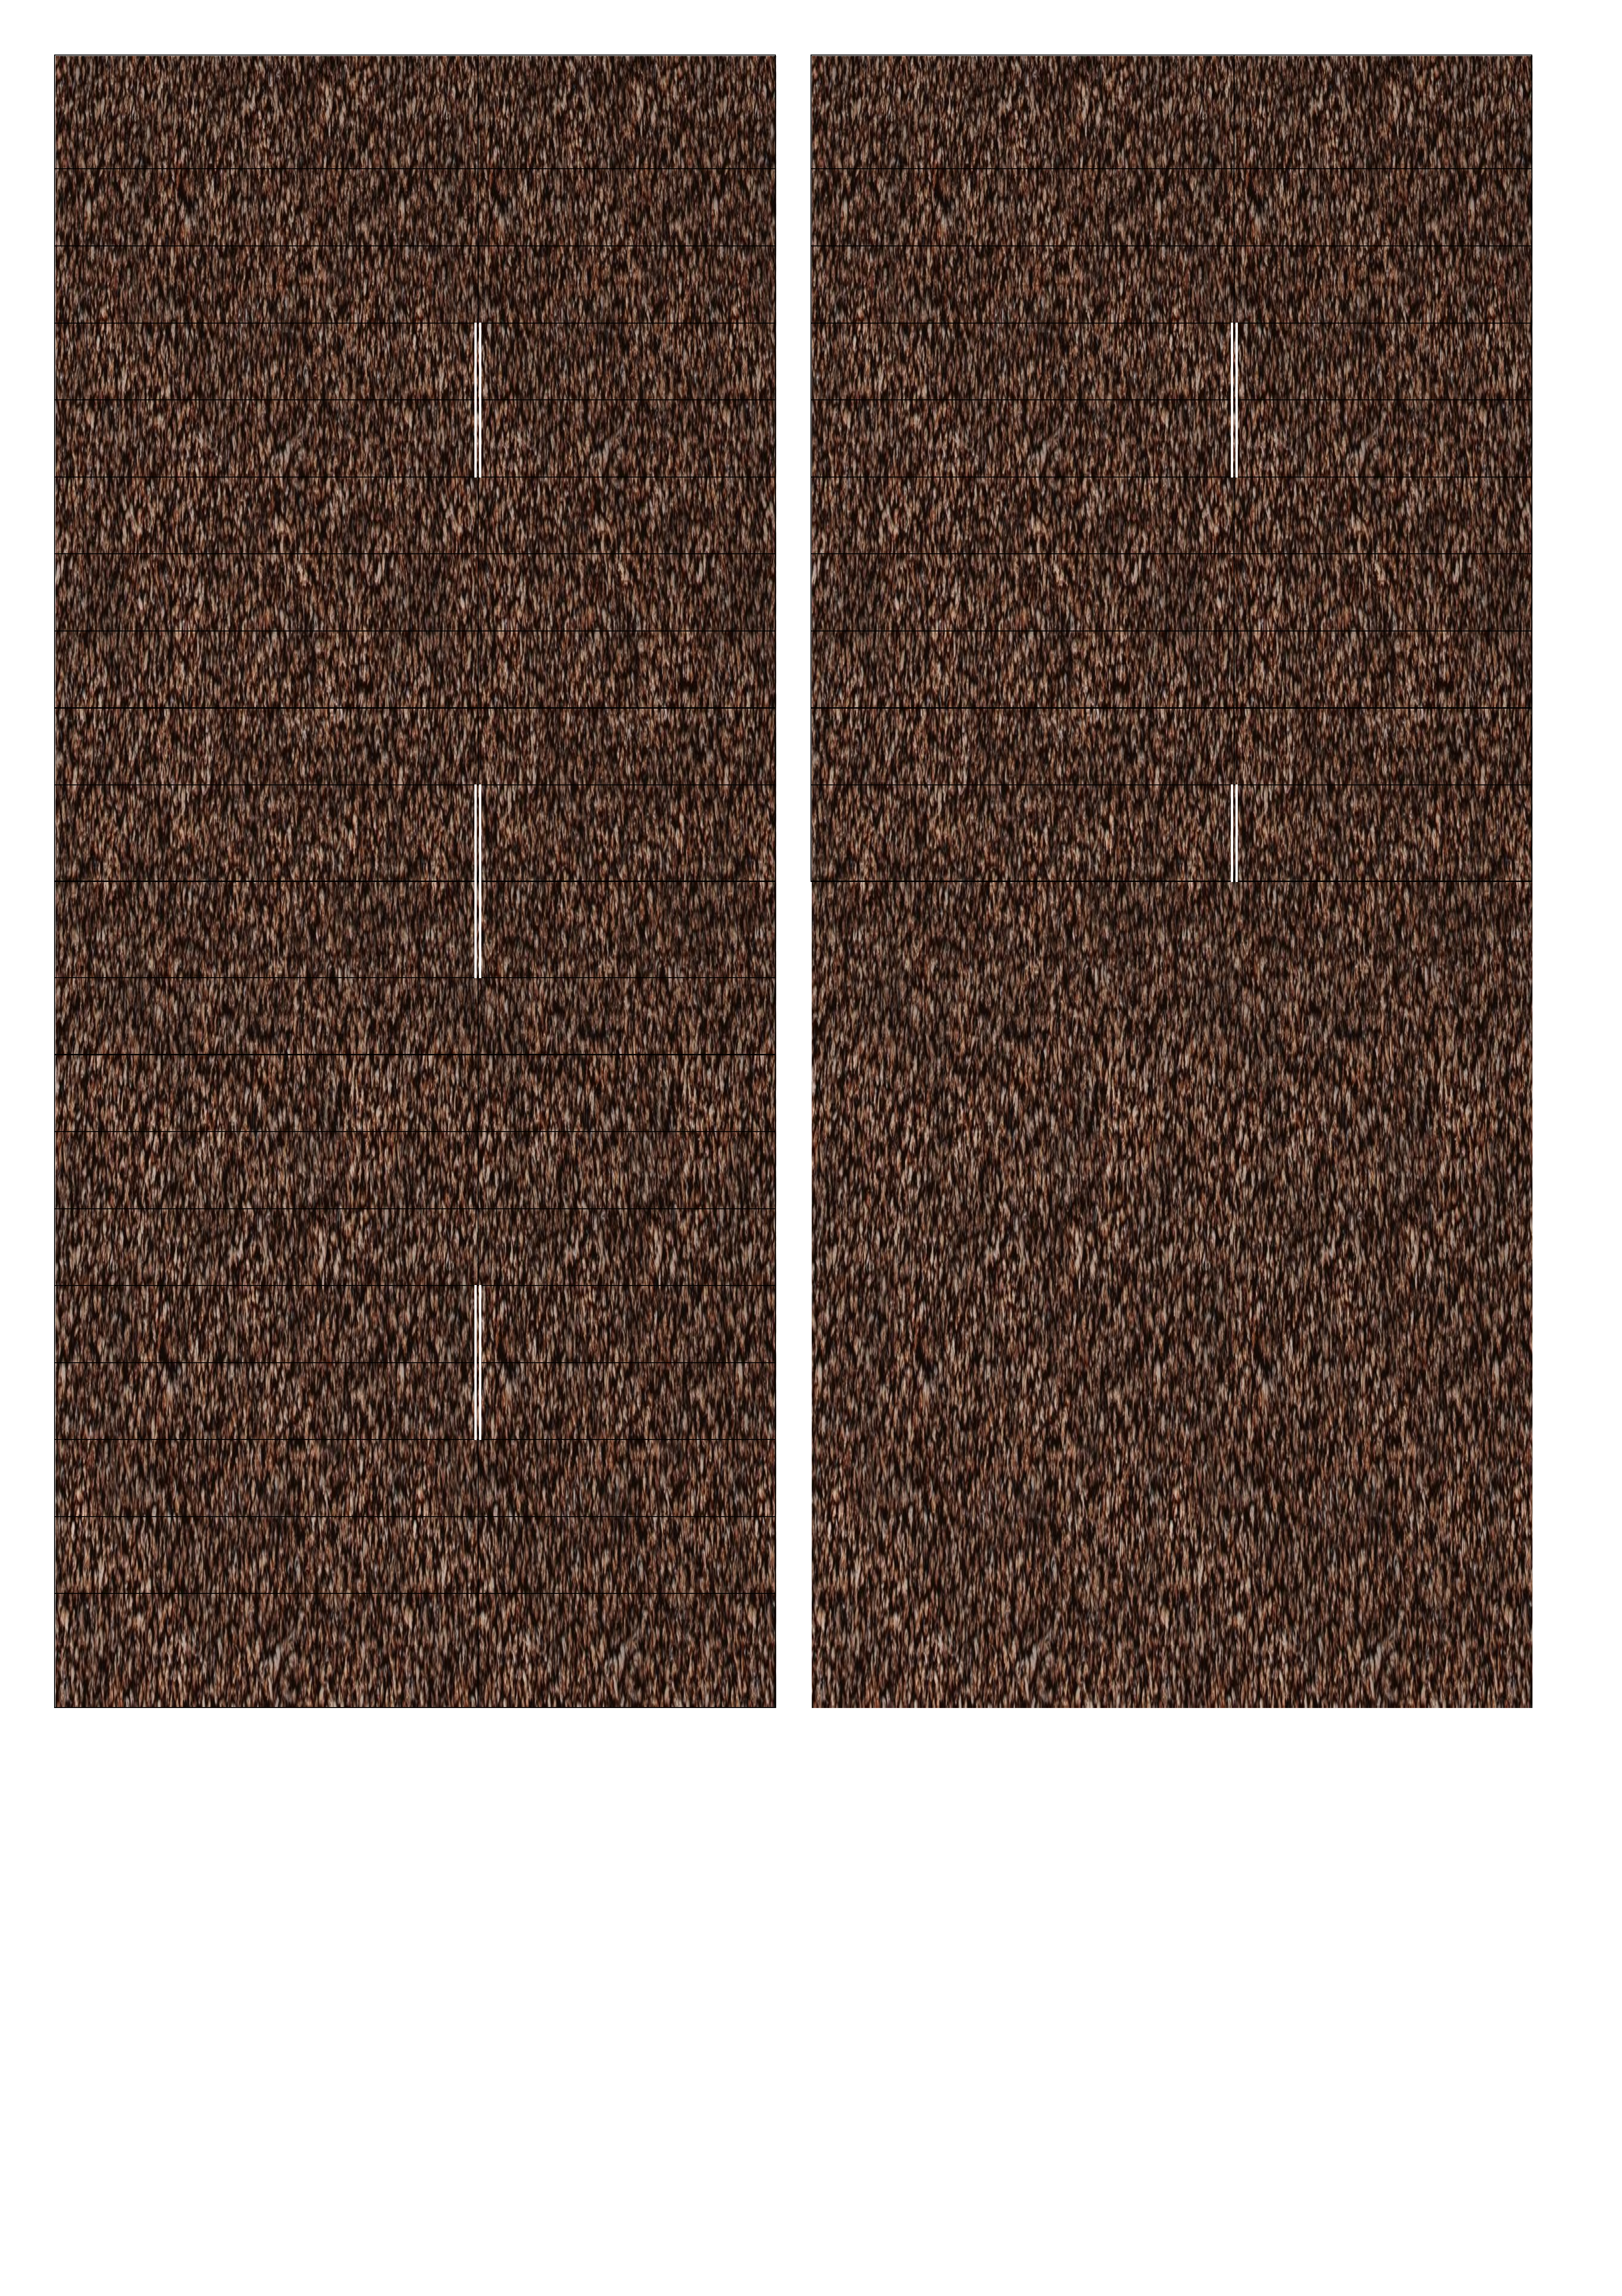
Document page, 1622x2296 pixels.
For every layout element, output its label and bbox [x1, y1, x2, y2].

picture [55, 1055, 478, 1131]
picture [811, 400, 1231, 477]
picture [479, 554, 775, 631]
picture [811, 246, 1234, 323]
picture [477, 1286, 479, 1362]
picture [55, 400, 474, 477]
picture [479, 1440, 775, 1516]
picture [479, 1209, 775, 1285]
picture [479, 169, 775, 245]
picture [55, 709, 478, 784]
picture [1233, 785, 1235, 881]
picture [479, 978, 775, 1054]
picture [1238, 785, 1531, 881]
picture [811, 631, 1234, 707]
picture [55, 1363, 474, 1439]
picture [479, 1055, 775, 1131]
picture [479, 631, 775, 707]
picture [479, 478, 775, 553]
picture [55, 978, 478, 1054]
picture [479, 1132, 775, 1208]
picture [811, 56, 1234, 168]
picture [811, 785, 1231, 881]
picture [55, 882, 474, 977]
picture [811, 324, 1231, 399]
picture [479, 709, 775, 784]
picture [1235, 169, 1531, 245]
picture [1233, 324, 1235, 399]
picture [55, 1594, 478, 1707]
picture [481, 1363, 775, 1439]
picture [479, 56, 775, 168]
picture [479, 246, 775, 323]
picture [1233, 400, 1235, 477]
picture [477, 400, 479, 477]
picture [55, 631, 478, 707]
picture [479, 1517, 775, 1593]
picture [55, 169, 478, 245]
picture [55, 785, 474, 881]
picture [477, 882, 479, 977]
picture [481, 785, 775, 881]
picture [55, 1209, 478, 1285]
picture [55, 1440, 478, 1516]
picture [481, 324, 775, 399]
picture [811, 709, 1234, 784]
picture [1235, 631, 1531, 707]
picture [811, 56, 1533, 1708]
picture [1235, 709, 1531, 784]
picture [477, 324, 479, 399]
picture [1235, 478, 1531, 553]
picture [1235, 246, 1531, 323]
picture [55, 56, 478, 168]
picture [481, 1286, 775, 1362]
picture [55, 324, 474, 399]
picture [1235, 554, 1531, 631]
picture [477, 1363, 479, 1439]
picture [55, 478, 478, 553]
picture [481, 882, 775, 977]
picture [481, 400, 775, 477]
picture [55, 1132, 478, 1208]
picture [55, 1517, 478, 1593]
picture [811, 478, 1234, 553]
picture [811, 554, 1234, 631]
picture [811, 169, 1234, 245]
picture [1238, 324, 1531, 399]
picture [477, 785, 479, 881]
picture [55, 246, 478, 323]
picture [1235, 56, 1531, 168]
picture [1238, 400, 1531, 477]
picture [479, 1594, 775, 1707]
picture [55, 1286, 474, 1362]
picture [55, 554, 478, 631]
